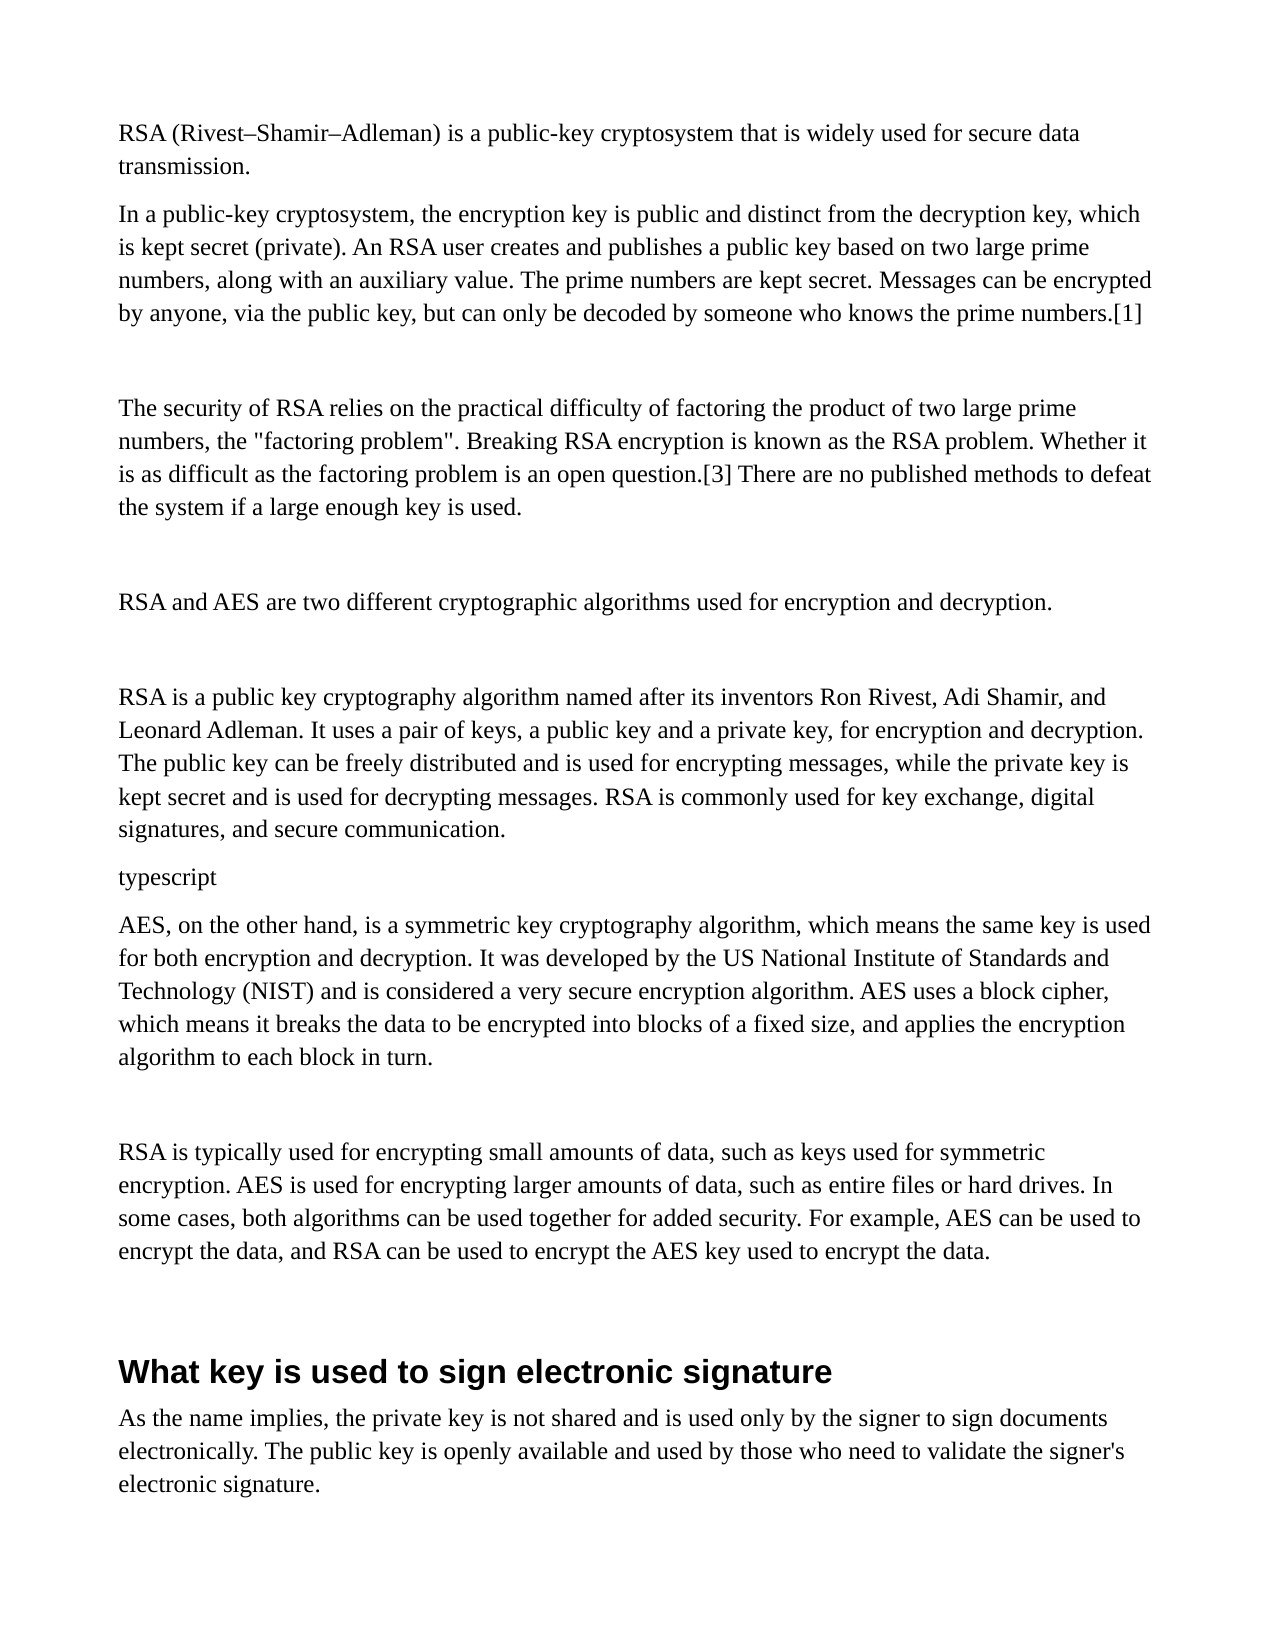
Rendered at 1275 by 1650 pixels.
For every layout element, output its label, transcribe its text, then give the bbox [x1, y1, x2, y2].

text The security of RSA relies on the practical difficulty of factoring the product of two large prime numbers, the "factoring problem". Breaking RSA encryption is known as the RSA problem. Whether it is as difficult as the factoring problem is an open question.[3] There are no published methods to defeat the system if a large enough key is used. [118, 393, 1157, 521]
text RSA (Rivest–Shamir–Adleman) is a public-key cryptosystem that is widely used for secure data transmission. [118, 118, 1157, 180]
text typescript [118, 862, 1157, 891]
text RSA is a public key cryptography algorithm named after its inventors Ron Rivest, Adi Shamir, and Leonard Adleman. It uses a pair of keys, a public key and a private key, for encryption and decryption. The public key can be freely distributed and is used for encrypting messages, while the private key is kept secret and is used for decrypting messages. RSA is commonly used for key exchange, digital signatures, and secure communication. [118, 682, 1157, 843]
text In a public-key cryptosystem, the encryption key is public and distinct from the decryption key, which is kept secret (private). An RSA user creates and publishes a public key based on two large prime numbers, along with an auxiliary value. The prime numbers are kept secret. Messages can be encrypted by anyone, via the public key, but can only be decoded by someone who knows the prime numbers.[1] [118, 199, 1157, 327]
text RSA is typically used for encrypting small amounts of data, such as keys used for symmetric encryption. AES is used for encrypting larger amounts of data, such as entire files or hard drives. In some cases, both algorithms can be used together for added security. For example, AES can be used to encrypt the data, and RSA can be used to encrypt the AES key used to encrypt the data. [118, 1137, 1157, 1265]
text As the name implies, the private key is not shared and is used only by the signer to sign documents electronically. The public key is openly available and used by those who need to validate the signer's electronic signature. [118, 1403, 1157, 1498]
text RSA and AES are two different cryptographic algorithms used for encryption and decryption. [118, 587, 1157, 616]
subtitle What key is used to sign electronic signature [118, 1352, 1157, 1391]
text AES, on the other hand, is a symmetric key cryptography algorithm, which means the same key is used for both encryption and decryption. It was developed by the US National Institute of Standards and Technology (NIST) and is considered a very secure encryption algorithm. AES uses a block cipher, which means it breaks the data to be encrypted into blocks of a fixed size, and applies the encryption algorithm to each block in turn. [118, 910, 1157, 1071]
